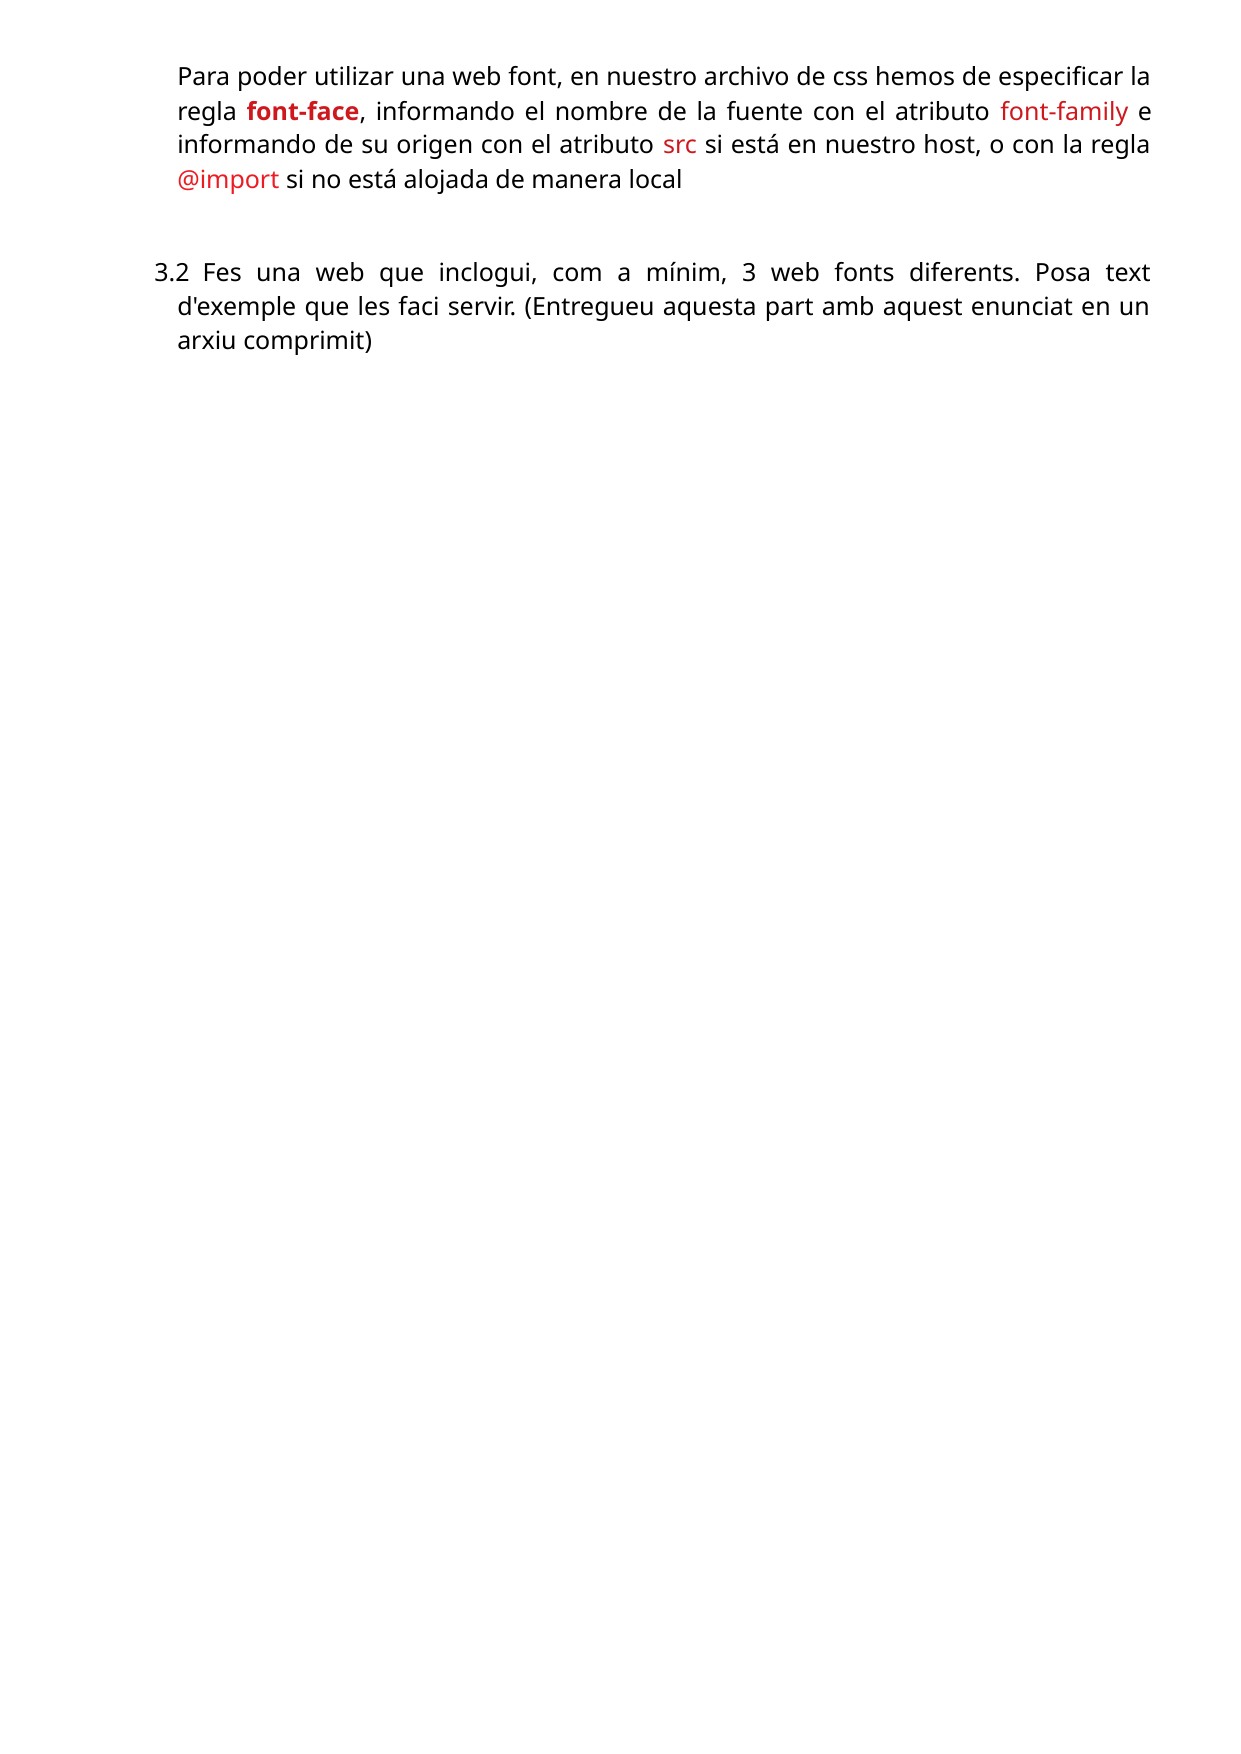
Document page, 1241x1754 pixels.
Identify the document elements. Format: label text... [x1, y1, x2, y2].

list Fes una web que inclogui, com a mínim, 3 web fonts diferents. Posa text d'exemple que les faci servir. (Entregueu aquesta part amb aquest enunciat en un arxiu comprimit) [148, 254, 1152, 357]
list Para poder utilizar una web font, en nuestro archivo de css hemos de especificar la regla font-face, informando el nombre de la fuente con el atributo font-family e informando de su origen con el atributo src si está en nuestro host, o con la regla @import si no está alojada de manera local [148, 59, 1152, 195]
